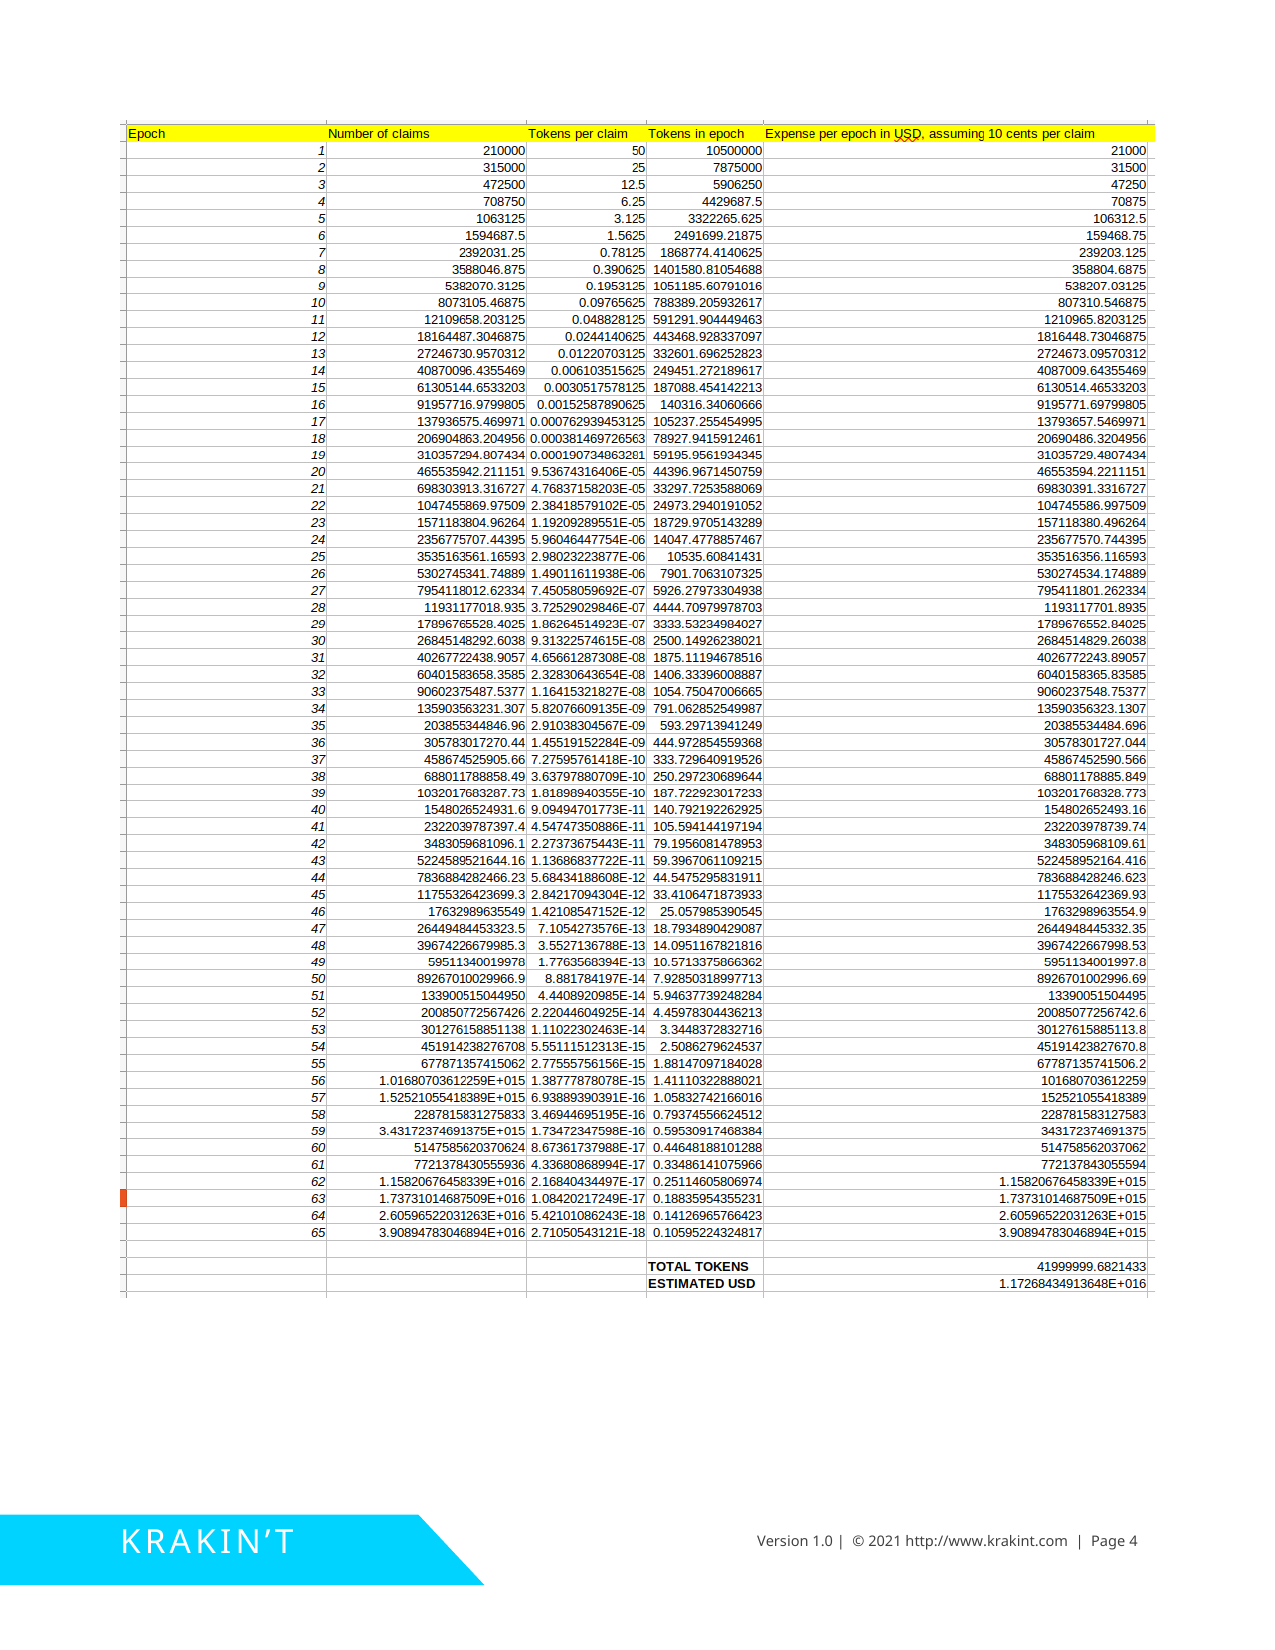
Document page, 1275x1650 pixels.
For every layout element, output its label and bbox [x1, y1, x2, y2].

picture [120, 120, 1155, 1298]
